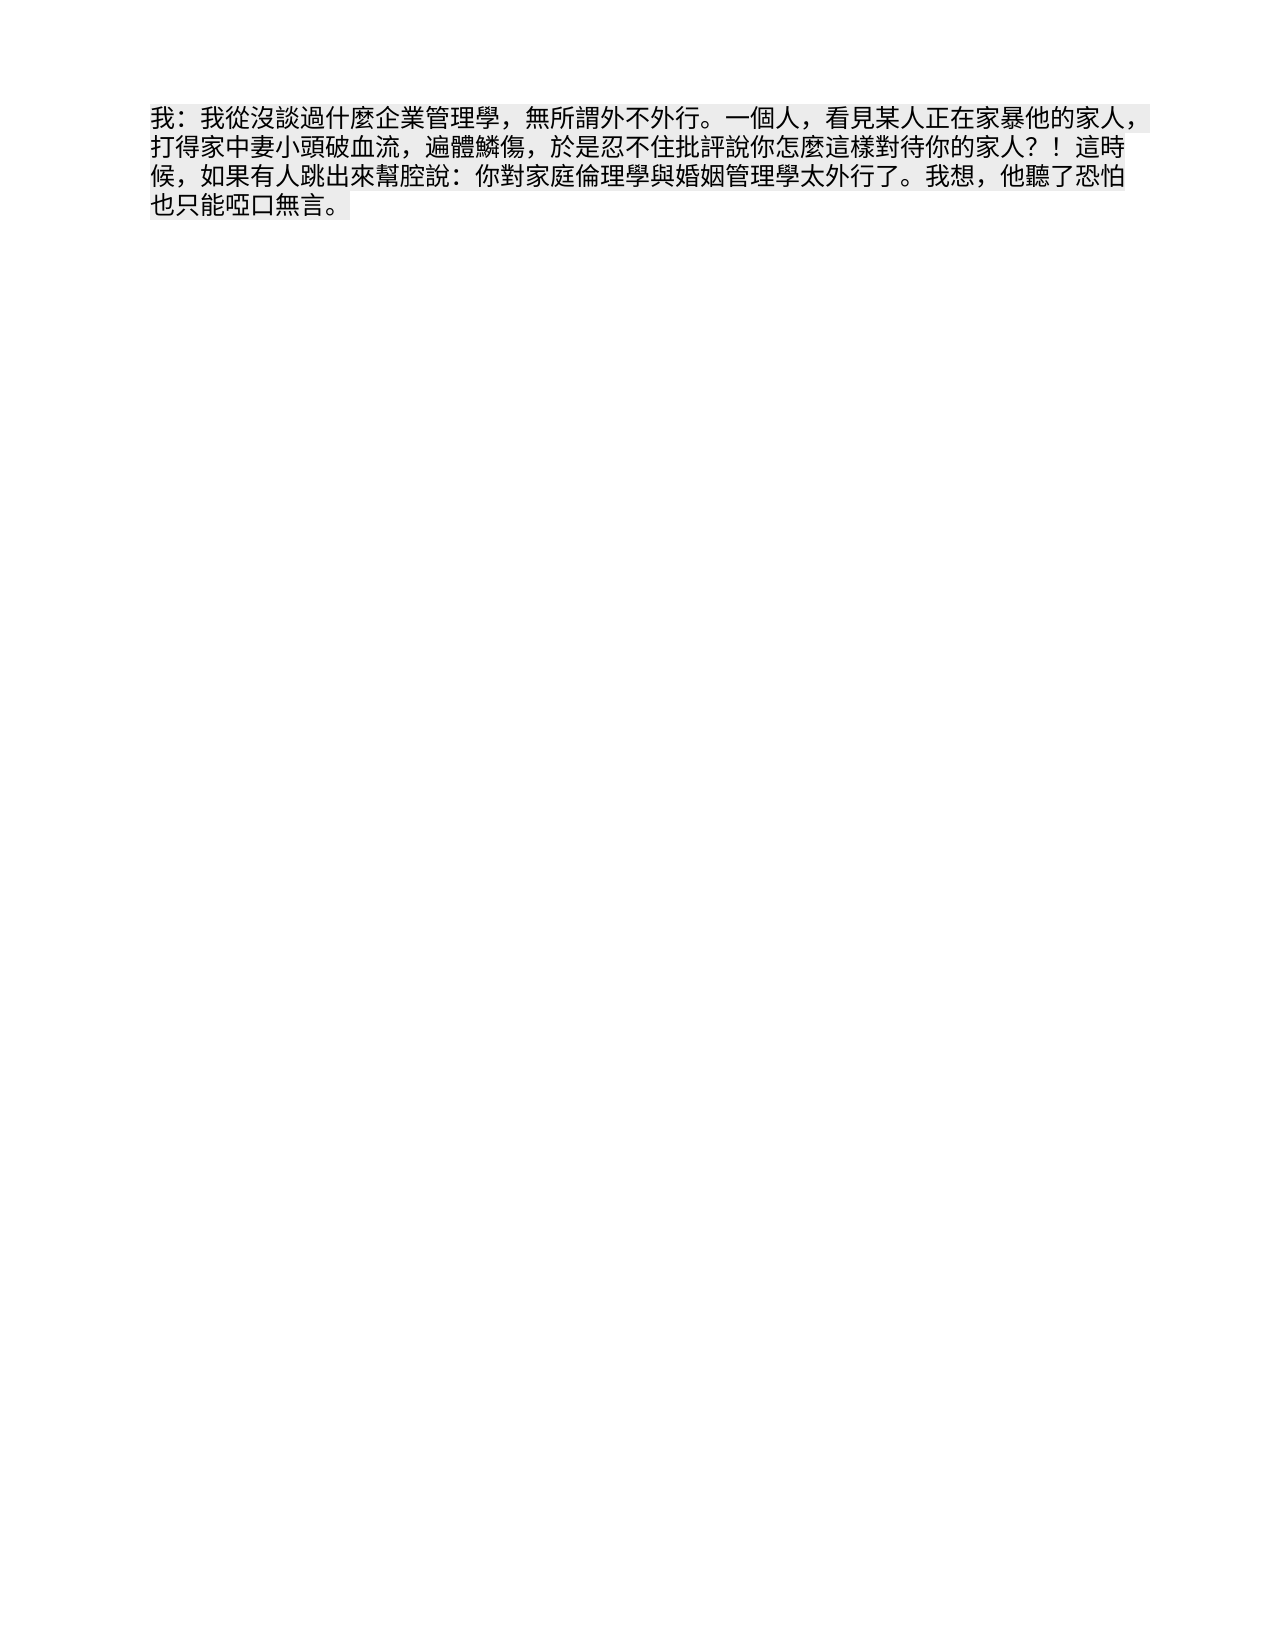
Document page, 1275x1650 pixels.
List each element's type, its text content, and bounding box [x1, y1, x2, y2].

text 卡韓政變 (56)： 郭董以為他是在養一群猴子嗎？ 陳真 2019. 05. 22. 這也是答客問。各位有意見請盡量公開發言，畢竟凡屬版面上這類文字，既然事關公眾，就沒必要竊竊私語。我沒有時間私下一個人應付千百人。 問：https://bit.ly/2YDrRc0 答：這個叫制式報告，官腔官調，推諉卸責，不知悔改，完全推給死者。問題出在高壓管理，講究績效，不把人當人。撫恤金是事件的果，不是因。 問：富士康的人走不了嗎？走得了的人能找到更好的工作機會？ 答：問題在於經營者，不能一直往員工身上推，不能一直說愛來上班就來，不來是你家的事，也不能一直說有本事你就去找更好的工作啊。我們畢竟不是在追求一種叢林社會。 而且，所謂公司好壞比較，是比好的，要往上比，不要一直往下比。如果郭董考試只考了20分，面對質疑，就應虛心受教，自我檢討，看能不能進步到30分、40分，追求及格分數，而不是一直說有人考0分耶。 就算員工一時找不到更好的工作，也不代表郭氏企業這類檢討就是對的。所謂檢討，應該是檢討公司自己有沒有什麼問題，而不是一直檢討員工，一直說他們什麼 "本來就腦子有病"，或說他們就是貪婪想要撫恤金。這不是檢討，這是卸責，這是羞辱死者。 而且，遇有外界批評，每每就揚言控告或大肆瘋狂謾罵，得意於自己的什麼霸氣外露。我看是小鳥蛋外露啦。 郭董的問題就是把企業當成個人帝國來經營，以為企業主本身就是主體，就是王，就是施捨者，老子愛怎麼幹就怎麼幹，不爽就請離開。這是上、上、上、上個世紀的經營思維。 問：我覺得我們現在談的這些，張五常已經研究的很清楚了。張五常是反對由法律或外人去規定最低工資或太細微的勞務規範 (例如規範一天只能工作多久)，這才能真正提高人民的經濟福利。 答：這是上、上、上、上、上個世紀的思維。 問：我覺得我講這些你一定還是不認同，有太多東西我沒辦法全部都講完，我讀張五常的文章就跟讀你的文章一樣，看到一篇讀一篇，真正的經濟學跟正常人的直覺其實不一樣，了解這點就會知道什麼叫做「地獄是由善意鋪成的」。 答：這跟直覺扯不上任何關係，這些問題跟什麼經濟學也扯不上任何關係，這只是一些基本事實，也就是：經營者財大氣粗，推諉卸責，甚至把責任全推給死者。 了解一種知識應該全面，而不是一直講某人的什麼理論，然後套用在所有問題上。知識像個大海，只取一瓢飲是不夠的；以之為一切，更是荒唐。你知不知道經濟學有一千兩百五十多萬種理論？況且，這些跟什麼經濟學八竿子打不著一點邊。 問：你沒辦法讓這些人找到更好的工作機會，卻說拿自己的錢出來投資的老闆卸責，如果老闆照你說的去做而虧損的話，是誰來承受？如果是你的話，那我覺得你有資格做這樣的批評。 答：一個老闆，如果無法在滿足基本文明的勞動條件下仍然能獲利，而會虧損，那他當然就應該自己承受，並且應該讓他被淘汰，市場上總是有人可以取代他。不應該一直擔心老闆會虧損，卻完全不在乎員工的基本權益，甚至把一種權益問題或社會結構問題，變成員工的個人身心問題或能力問題。 問：郭台銘做這些或許並非心懷善意，但他的作法卻真的使幾十萬人的中國人生活改善，沒有郭台銘就沒有這一切。 答：我完全看不出來郭台銘對於中國人民的生活改善起了什麼值得一提的作用，我只看到他在中國崛起的過程中，成功掠奪了無數人的血汗與青春，乃至生命。這也許是某種必要之惡，但這個 "惡" 是可以透過反省與檢討而逐漸改善的，但是郭董卻始終強烈抗拒、敵視這類檢討，因為他的某種觀念屬於中古世紀，應該找來一部時光機，送他回去屬於他的年代。 但我倒是相信郭台銘在經營事業上的基本善意，就好像想當一個明君聖主那樣，但他自以為是的 "善意" 卻舖成了通往 "地獄" 之路，問題就在於他的基本文明觀念大有問題，好像是從中古世紀穿越時空出來似的。問題是，現在是21世紀，他不是君，不是王，不是什麼賞大家飯吃的聖主，他只是一個應該接受社會規範以符合基本勞動精神的事業主。 舉個例，前天(5月19日)，郭台銘到雲林從事參選活動，媒體報導如下： "郭台銘來到雲林，和農漁民大談農業，面對農民請求將來當總統要解決農產銷路問題時，郭台銘強調，未來解決台灣農產滯銷的問題，將比照他當兵時，司令官下命令叫大家天天吃香焦。他也將以此要求旗下所有員工，什麼農產品滯銷，就吃什麼，因為農業是台灣的根。" 很荒唐吧？像不像是從上、上、上、上、上、上個世紀出來的人，我還以為是羅馬皇帝在發表救國救民的談話。 再說，郭董在台灣，鴻海的員工只有七千人，命令員工天天吃某種滯銷的水果蔬菜，這樣就能解決台灣的農產銷路問題？真的是完全腦殘不是嗎？這種程度的學生，老實說，就算給他補考的機會，也還是一樣只能得零分。 除了觀念可怕之外，郭董既然自以為是明君聖主，是什麼霸氣外露的總司令，他自然也就沒法把人當人看。他總以為是他賞飯給大家吃，因此才會講什麼 "下令叫旗下員工，叫你吃什麼就吃什麼"。他以為他是在養一群猴子嗎？這樣的人，也許心性不壞，但是，別說當總統，就算請他管理一個小型動物園，我都不放心，能力太差，觀念荒唐，心態詭異。 至於說，一直強調郭董什麼幫助了中國幾十萬人生活改善，那就更無聊了。郭董也許改善了一些人的生活，但是哪一個大企業不是這樣？所以就統統都不能批評了嗎？甚至每個做奸犯科者，包括阿扁，也幫助了許多人啊。這就好像一個醫生告訴病人說你肝硬化末期，肺部嚴重發炎，血色素不足，腦子裏還積了水。這時候，卻有人跳出來幫腔說："醫生！你這樣講就不公平了，人家頭髮烏溜溜，香噴噴，大大的眼睛，小小的嘴巴，翹翹的屁股，你都故意沒看到嗎？" 問：我認同你對郭台銘言行的批評，但對企業管理上的批評其實是真的外行了。 我：我從沒談過什麼企業管理學，無所謂外不外行。一個人，看見某人正在家暴他的家人，打得家中妻小頭破血流，遍體鱗傷，於是忍不住批評說你怎麼這樣對待你的家人？！這時候，如果有人跳出來幫腔說：你對家庭倫理學與婚姻管理學太外行了。我想，他聽了恐怕也只能啞口無言。 [150, 75, 1125, 220]
